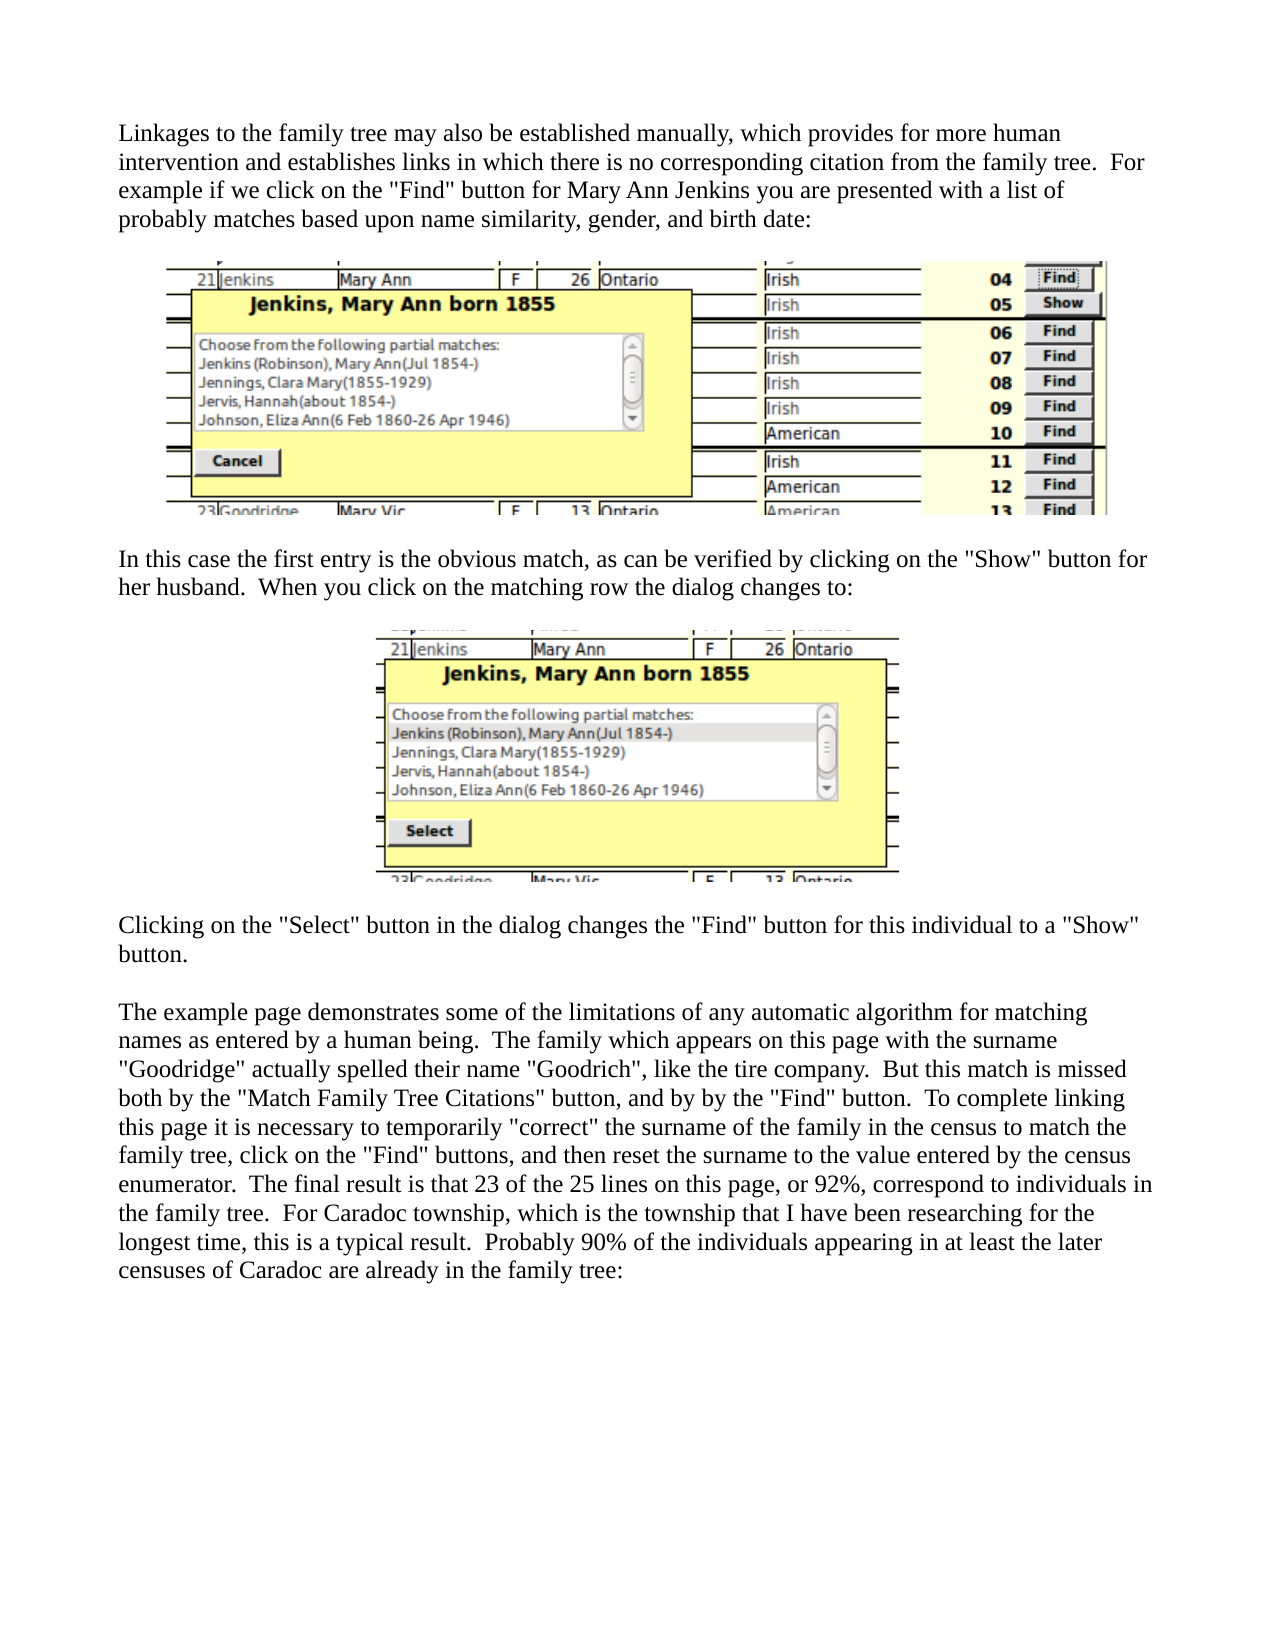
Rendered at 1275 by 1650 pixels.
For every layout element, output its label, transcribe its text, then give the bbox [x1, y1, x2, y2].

text Linkages to the family tree may also be established manually, which provides for more human intervention and establishes links in which there is no corresponding citation from the family tree. For example if we click on the "Find" button for Mary Ann Jenkins you are presented with a list of probably matches based upon name similarity, gender, and birth date: [118, 118, 1157, 233]
text The example page demonstrates some of the limitations of any automatic algorithm for matching names as entered by a human being. The family which appears on this page with the surname "Goodridge" actually spelled their name "Goodrich", like the tire company. But this match is missed both by the "Match Family Tree Citations" button, and by by the "Find" button. To complete linking this page it is necessary to temporarily "correct" the surname of the family in the census to match the family tree, click on the "Find" buttons, and then reset the surname to the value entered by the census enumerator. The final result is that 23 of the 25 lines on this page, or 92%, correspond to individuals in the family tree. For Caradoc township, which is the township that I have been researching for the longest time, this is a typical result. Probably 90% of the individuals appearing in at least the later censuses of Caradoc are already in the family tree: [118, 997, 1157, 1284]
picture [166, 261, 1109, 515]
picture [375, 630, 900, 882]
text In this case the first entry is the obvious match, as can be verified by clicking on the "Show" button for her husband. When you click on the matching row the dialog changes to: [118, 544, 1157, 601]
text Clicking on the "Select" button in the dialog changes the "Find" button for this individual to a "Show" button. [118, 910, 1157, 968]
